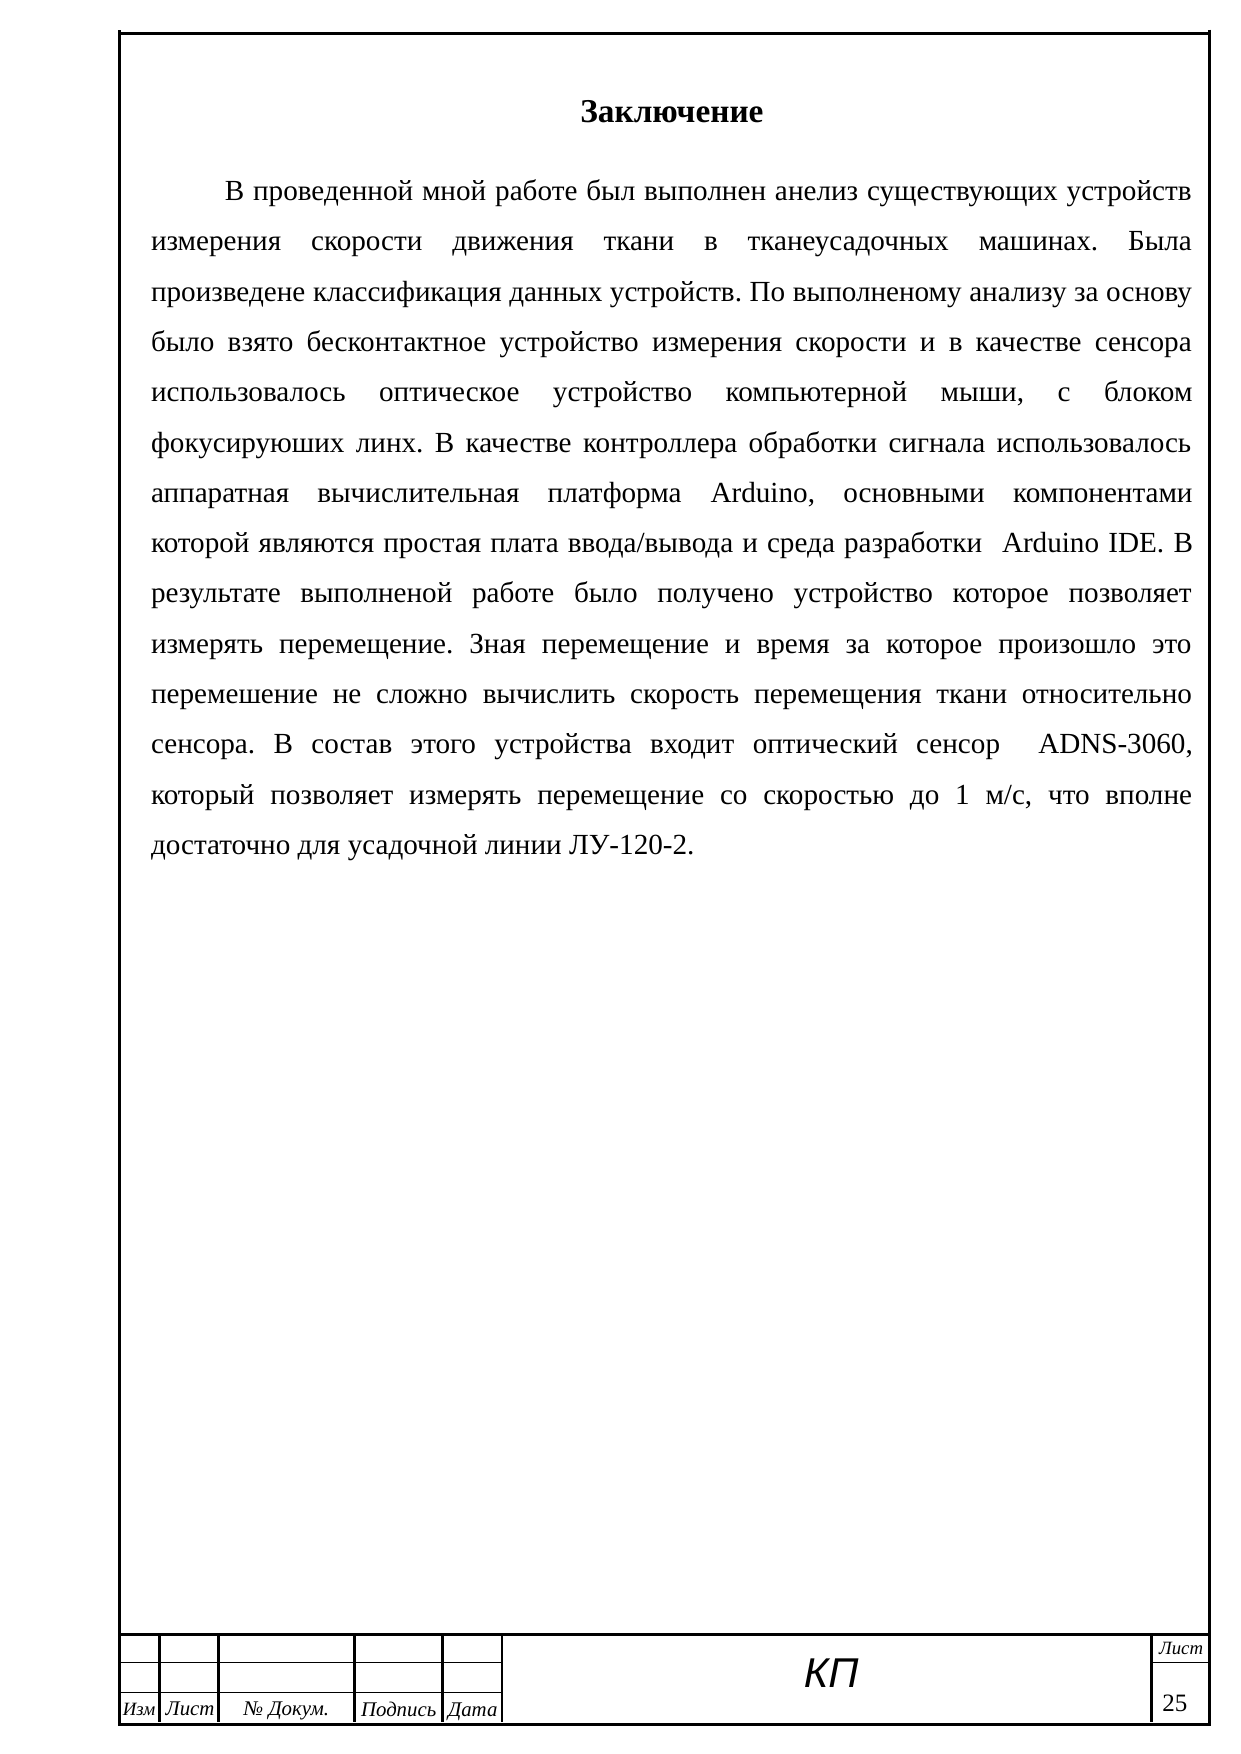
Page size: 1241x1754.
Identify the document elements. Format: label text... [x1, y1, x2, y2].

title Заключение [151, 91, 1193, 130]
text В проведенной мной работе был выполнен анелиз существующих устройств измерения скорости движения ткани в тканеусадочных машинах. Была произведене классификация данных устройств. По выполненому анализу за основу было взято бесконтактное устройство измерения скорости и в качестве сенсора использовалось оптическое устройство компьютерной мыши, с блоком фокусируюших линх. В качестве контроллера обработки сигнала использовалось аппаратная вычислительная платформа Arduino, основными компонентами которой являются простая плата ввода/вывода и среда разработки Arduino IDE. В результате выполненой работе было получено устройство которое позволяет измерять перемещение. Зная перемещение и время за которое произошло это перемешение не сложно вычислить скорость перемещения ткани относительно сенсора. В состав этого устройства входит оптический сенсор ADNS-3060, который позволяет измерять перемещение со скоростью до 1 м/с, что вполне достаточно для усадочной линии ЛУ-120-2. [151, 173, 1193, 861]
